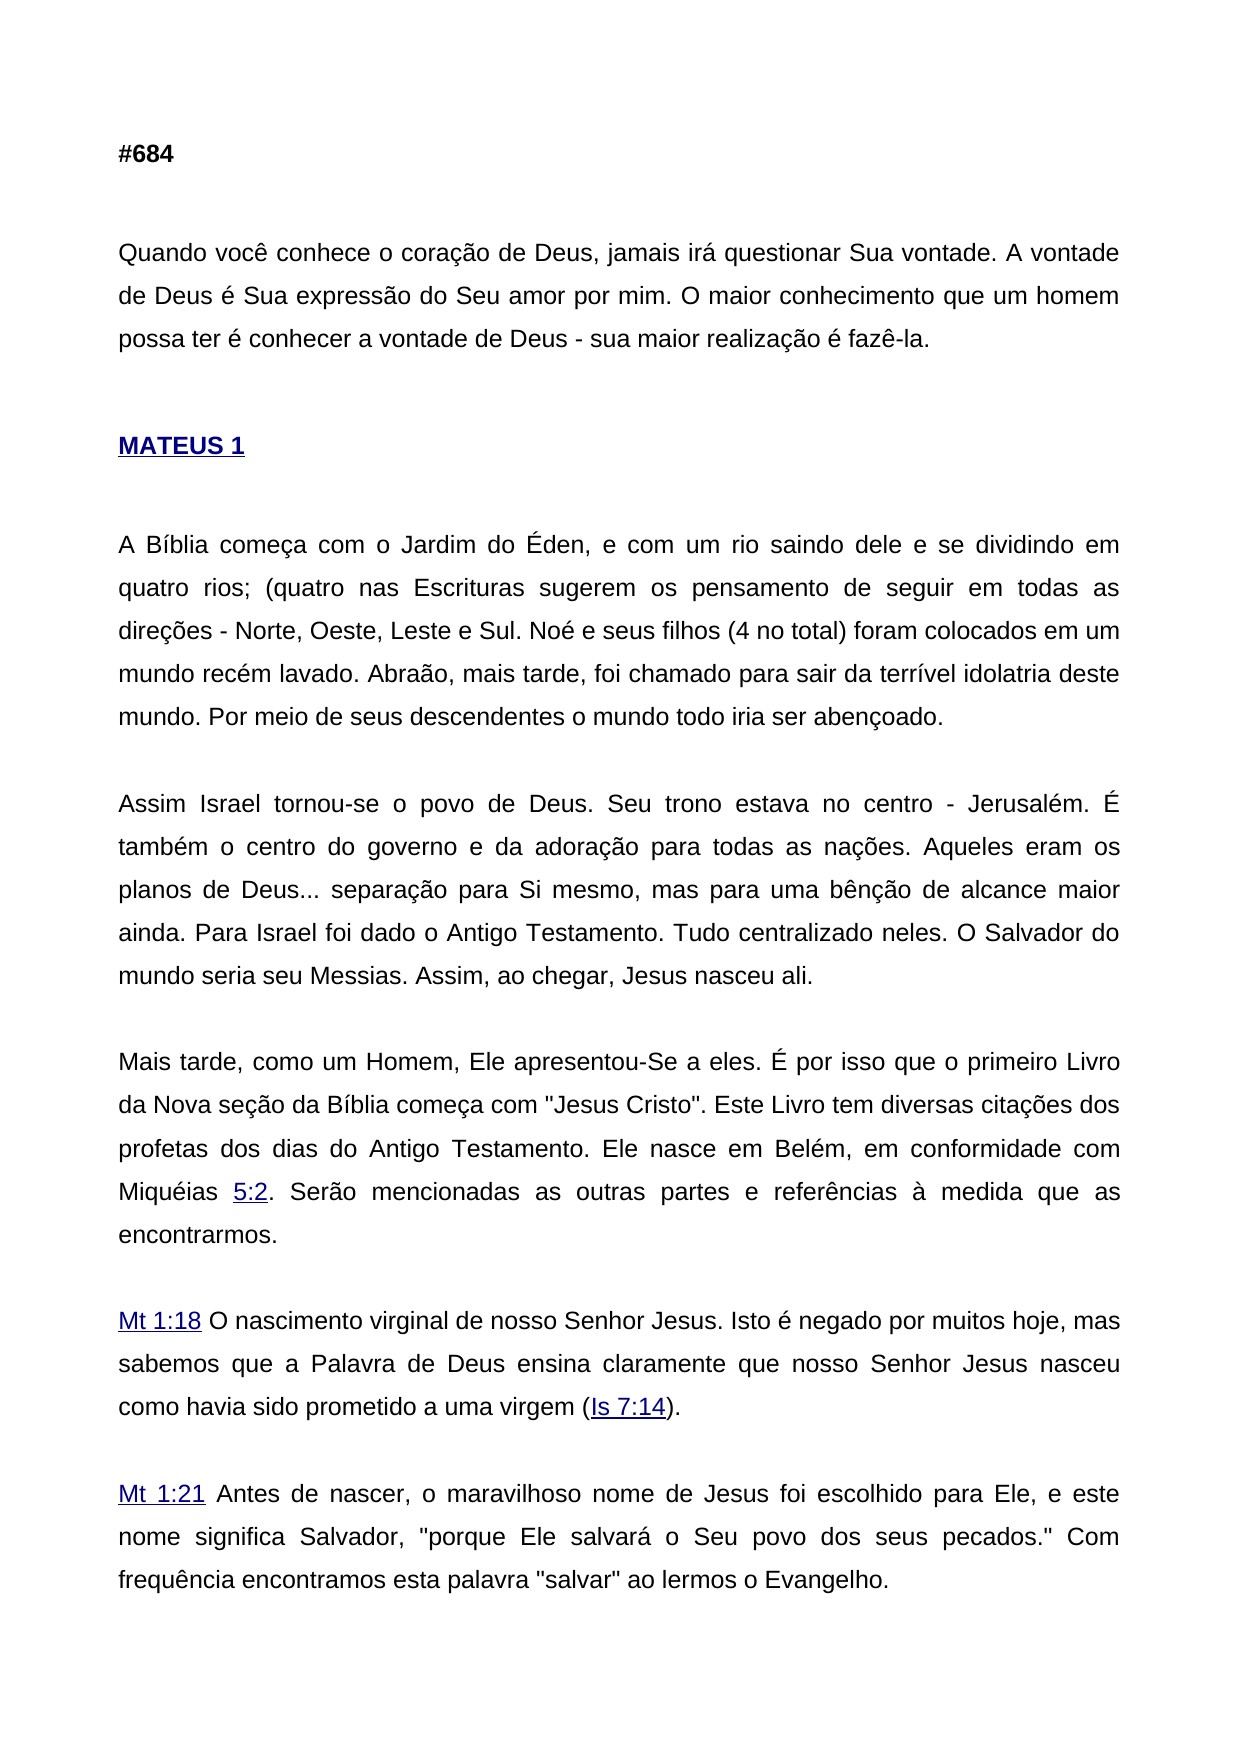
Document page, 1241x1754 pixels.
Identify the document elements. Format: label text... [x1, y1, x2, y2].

subtitle MATEUS 1 [118, 431, 1122, 460]
text Mais tarde, como um Homem, Ele apresentou-Se a eles. É por isso que o primeiro Livro da Nova seção da Bíblia começa com "Jesus Cristo". Este Livro tem diversas citações dos profetas dos dias do Antigo Testamento. Ele nasce em Belém, em conformidade com Miquéias 5:2. Serão mencionadas as outras partes e referências à medida que as encontrarmos. [118, 1047, 1122, 1248]
text Mt 1:21 Antes de nascer, o maravilhoso nome de Jesus foi escolhido para Ele, e este nome significa Salvador, "porque Ele salvará o Seu povo dos seus pecados." Com frequência encontramos esta palavra "salvar" ao lermos o Evangelho. [118, 1478, 1122, 1593]
text Assim Israel tornou-se o povo de Deus. Seu trono estava no centro - Jerusalém. É também o centro do governo e da adoração para todas as nações. Aqueles eram os planos de Deus... separação para Si mesmo, mas para uma bênção de alcance maior ainda. Para Israel foi dado o Antigo Testamento. Tudo centralizado neles. O Salvador do mundo seria seu Messias. Assim, ao chegar, Jesus nasceu ali. [118, 788, 1122, 990]
subtitle #684 [118, 139, 1122, 168]
text A Bíblia começa com o Jardim do Éden, e com um rio saindo dele e se dividindo em quatro rios; (quatro nas Escrituras sugerem os pensamento de seguir em todas as direções - Norte, Oeste, Leste e Sul. Noé e seus filhos (4 no total) foram colocados em um mundo recém lavado. Abraão, mais tarde, foi chamado para sair da terrível idolatria deste mundo. Por meio de seus descendentes o mundo todo iria ser abençoado. [118, 530, 1122, 731]
text Quando você conhece o coração de Deus, jamais irá questionar Sua vontade. A vontade de Deus é Sua expressão do Seu amor por mim. O maior conhecimento que um homem possa ter é conhecer a vontade de Deus - sua maior realização é fazê-la. [118, 238, 1122, 353]
text Mt 1:18 O nascimento virginal de nosso Senhor Jesus. Isto é negado por muitos hoje, mas sabemos que a Palavra de Deus ensina claramente que nosso Senhor Jesus nasceu como havia sido prometido a uma virgem (Is 7:14). [118, 1306, 1122, 1421]
